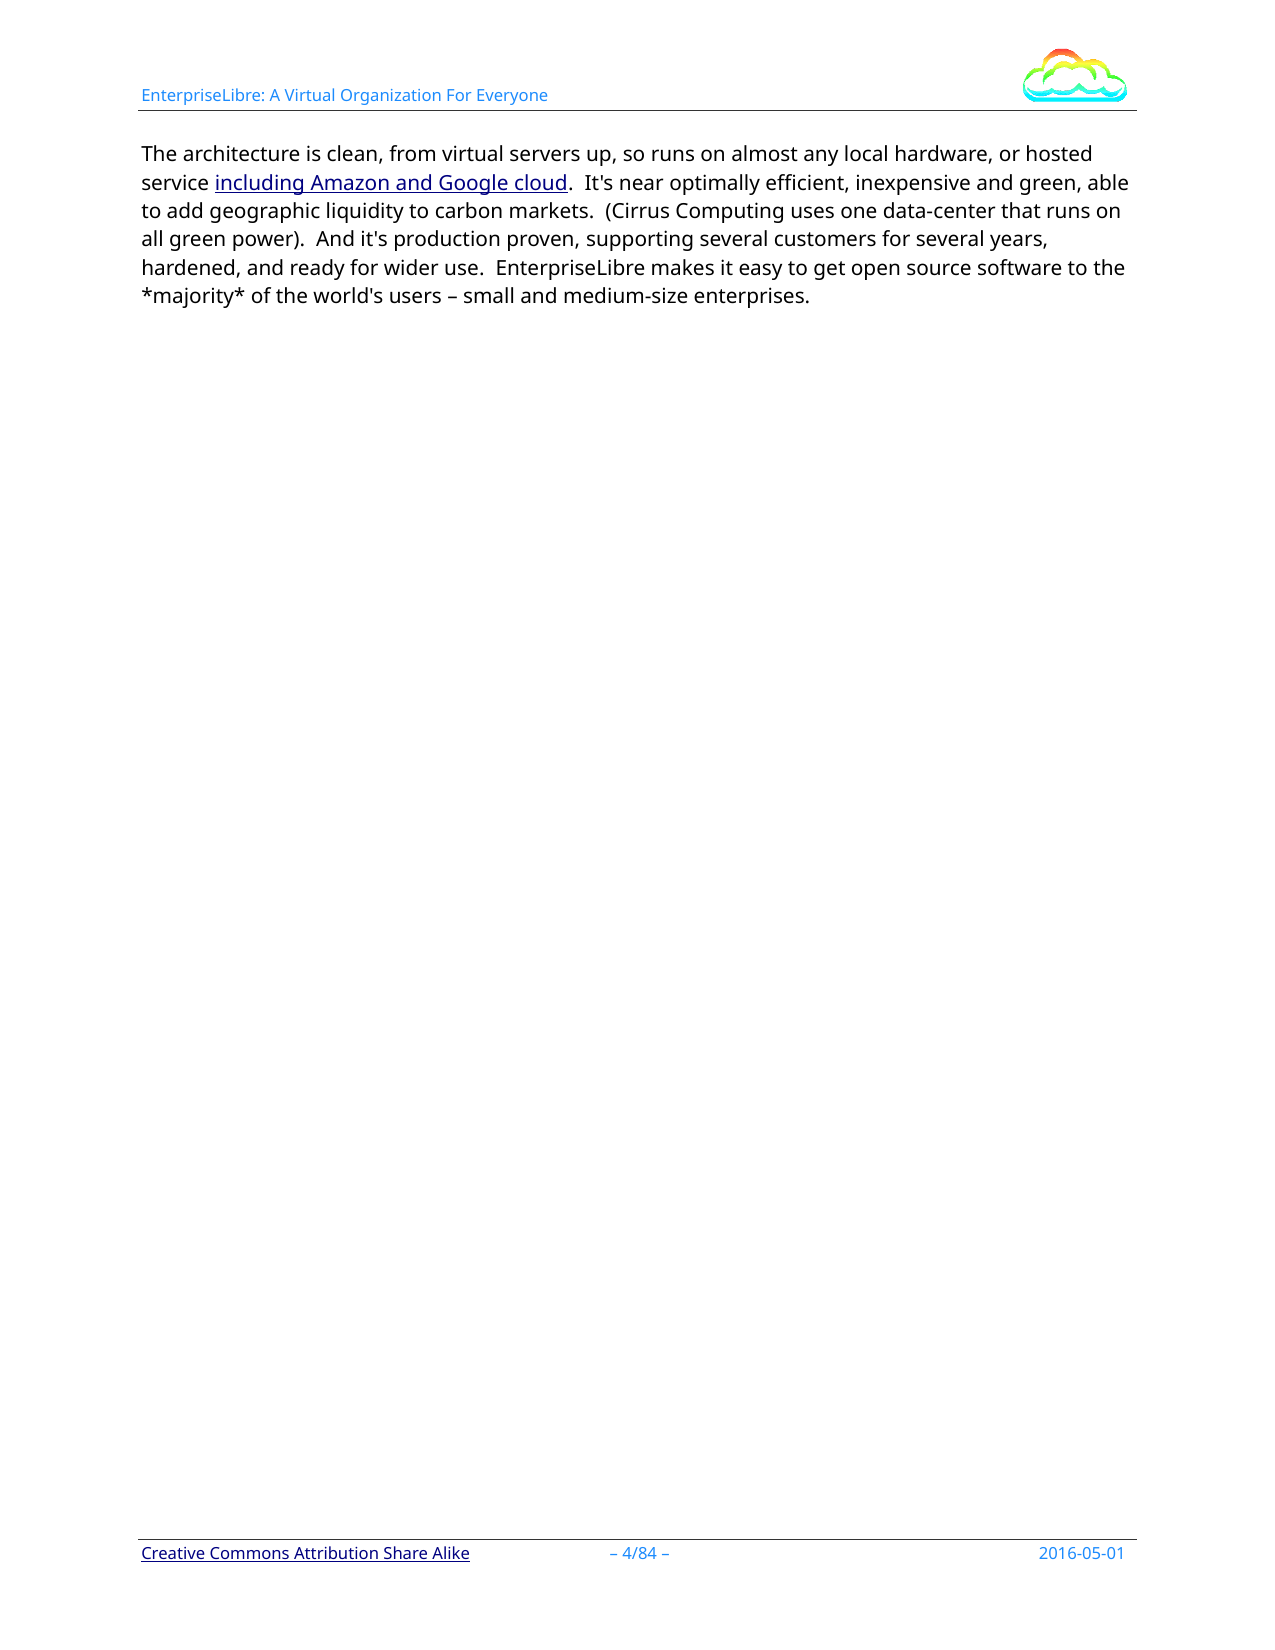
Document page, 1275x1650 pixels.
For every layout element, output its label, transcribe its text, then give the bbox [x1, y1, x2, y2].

picture [1022, 47, 1128, 102]
text The architecture is clean, from virtual servers up, so runs on almost any local hardware, or hosted service including Amazon and Google cloud. It's near optimally efficient, inexpensive and green, able to add geographic liquidity to carbon markets. (Cirrus Computing uses one data-center that runs on all green power). And it's production proven, supporting several customers for several years, hardened, and ready for wider use. EnterpriseLibre makes it easy to get open source software to the *majority* of the world's users – small and medium-size enterprises. [141, 139, 1134, 310]
